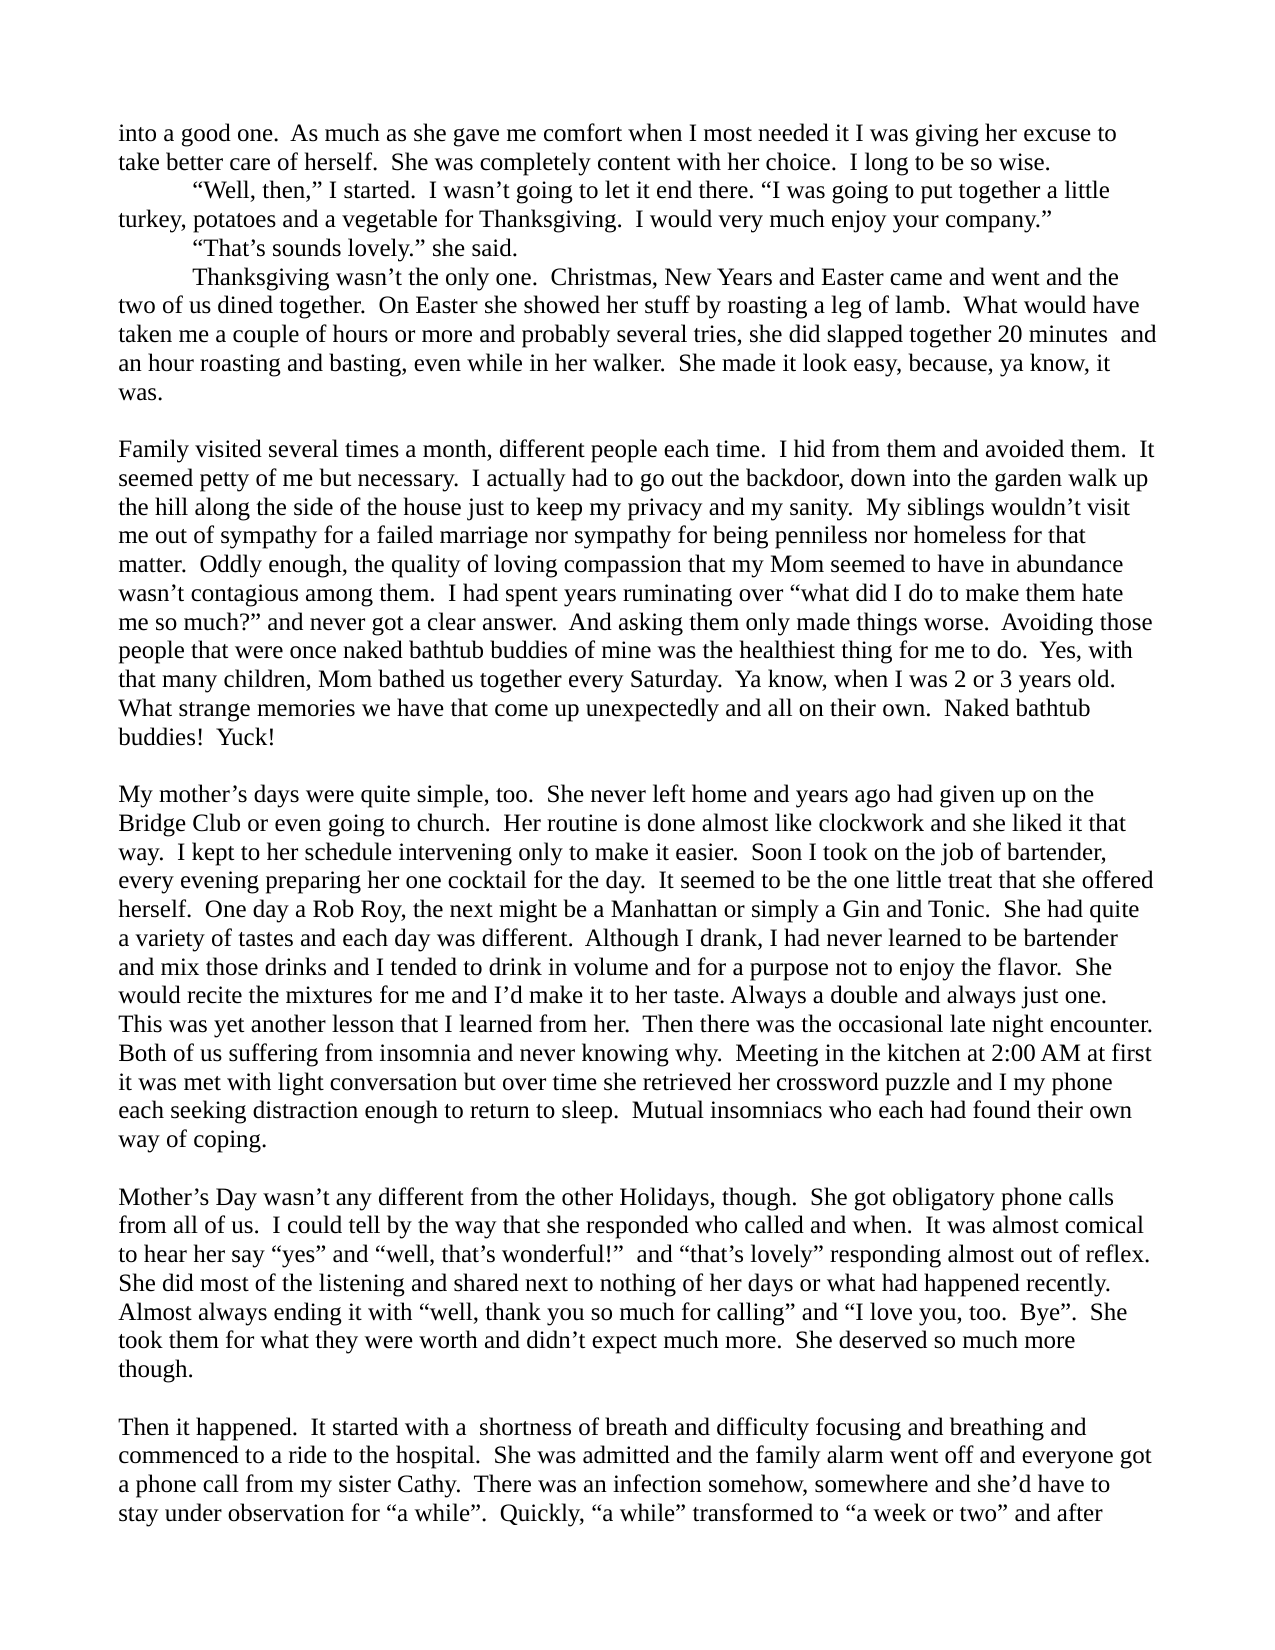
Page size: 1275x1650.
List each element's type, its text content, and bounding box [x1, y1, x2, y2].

text Mother’s Day wasn’t any different from the other Holidays, though. She got obligatory phone calls from all of us. I could tell by the way that she responded who called and when. It was almost comical to hear her say “yes” and “well, that’s wonderful!” and “that’s lovely” responding almost out of reflex. She did most of the listening and shared next to nothing of her days or what had happened recently. Almost always ending it with “well, thank you so much for calling” and “I love you, too. Bye”. She took them for what they were worth and didn’t expect much more. She deserved so much more though. [118, 1182, 1157, 1383]
text Family visited several times a month, different people each time. I hid from them and avoided them. It seemed petty of me but necessary. I actually had to go out the backdoor, down into the garden walk up the hill along the side of the house just to keep my privacy and my sanity. My siblings wouldn’t visit me out of sympathy for a failed marriage nor sympathy for being penniless nor homeless for that matter. Oddly enough, the quality of loving compassion that my Mom seemed to have in abundance wasn’t contagious among them. I had spent years ruminating over “what did I do to make them hate me so much?” and never got a clear answer. And asking them only made things worse. Avoiding those people that were once naked bathtub buddies of mine was the healthiest thing for me to do. Yes, with that many children, Mom bathed us together every Saturday. Ya know, when I was 2 or 3 years old. What strange memories we have that come up unexpectedly and all on their own. Naked bathtub buddies! Yuck! [118, 434, 1157, 751]
text “Well, then,” I started. I wasn’t going to let it end there. “I was going to put together a little turkey, potatoes and a vegetable for Thanksgiving. I would very much enjoy your company.” [118, 176, 1157, 233]
text Thanksgiving wasn’t the only one. Christmas, New Years and Easter came and went and the two of us dined together. On Easter she showed her stuff by roasting a leg of lamb. What would have taken me a couple of hours or more and probably several tries, she did slapped together 20 minutes and an hour roasting and basting, even while in her walker. She made it look easy, because, ya know, it was. [118, 262, 1157, 406]
text Then it happened. It started with a shortness of breath and difficulty focusing and breathing and commenced to a ride to the hospital. She was admitted and the family alarm went off and everyone got a phone call from my sister Cathy. There was an infection somehow, somewhere and she’d have to stay under observation for “a while”. Quickly, “a while” transformed to “a week or two” and after [118, 1412, 1157, 1527]
text into a good one. As much as she gave me comfort when I most needed it I was giving her excuse to take better care of herself. She was completely content with her choice. I long to be so wise. [118, 118, 1157, 176]
text “That’s sounds lovely.” she said. [118, 233, 1157, 262]
text My mother’s days were quite simple, too. She never left home and years ago had given up on the Bridge Club or even going to church. Her routine is done almost like clockwork and she liked it that way. I kept to her schedule intervening only to make it easier. Soon I took on the job of bartender, every evening preparing her one cocktail for the day. It seemed to be the one little treat that she offered herself. One day a Rob Roy, the next might be a Manhattan or simply a Gin and Tonic. She had quite a variety of tastes and each day was different. Although I drank, I had never learned to be bartender and mix those drinks and I tended to drink in volume and for a purpose not to enjoy the flavor. She would recite the mixtures for me and I’d make it to her taste. Always a double and always just one. This was yet another lesson that I learned from her. Then there was the occasional late night encounter. Both of us suffering from insomnia and never knowing why. Meeting in the kitchen at 2:00 AM at first it was met with light conversation but over time she retrieved her crossword puzzle and I my phone each seeking distraction enough to return to sleep. Mutual insomniacs who each had found their own way of coping. [118, 779, 1157, 1153]
